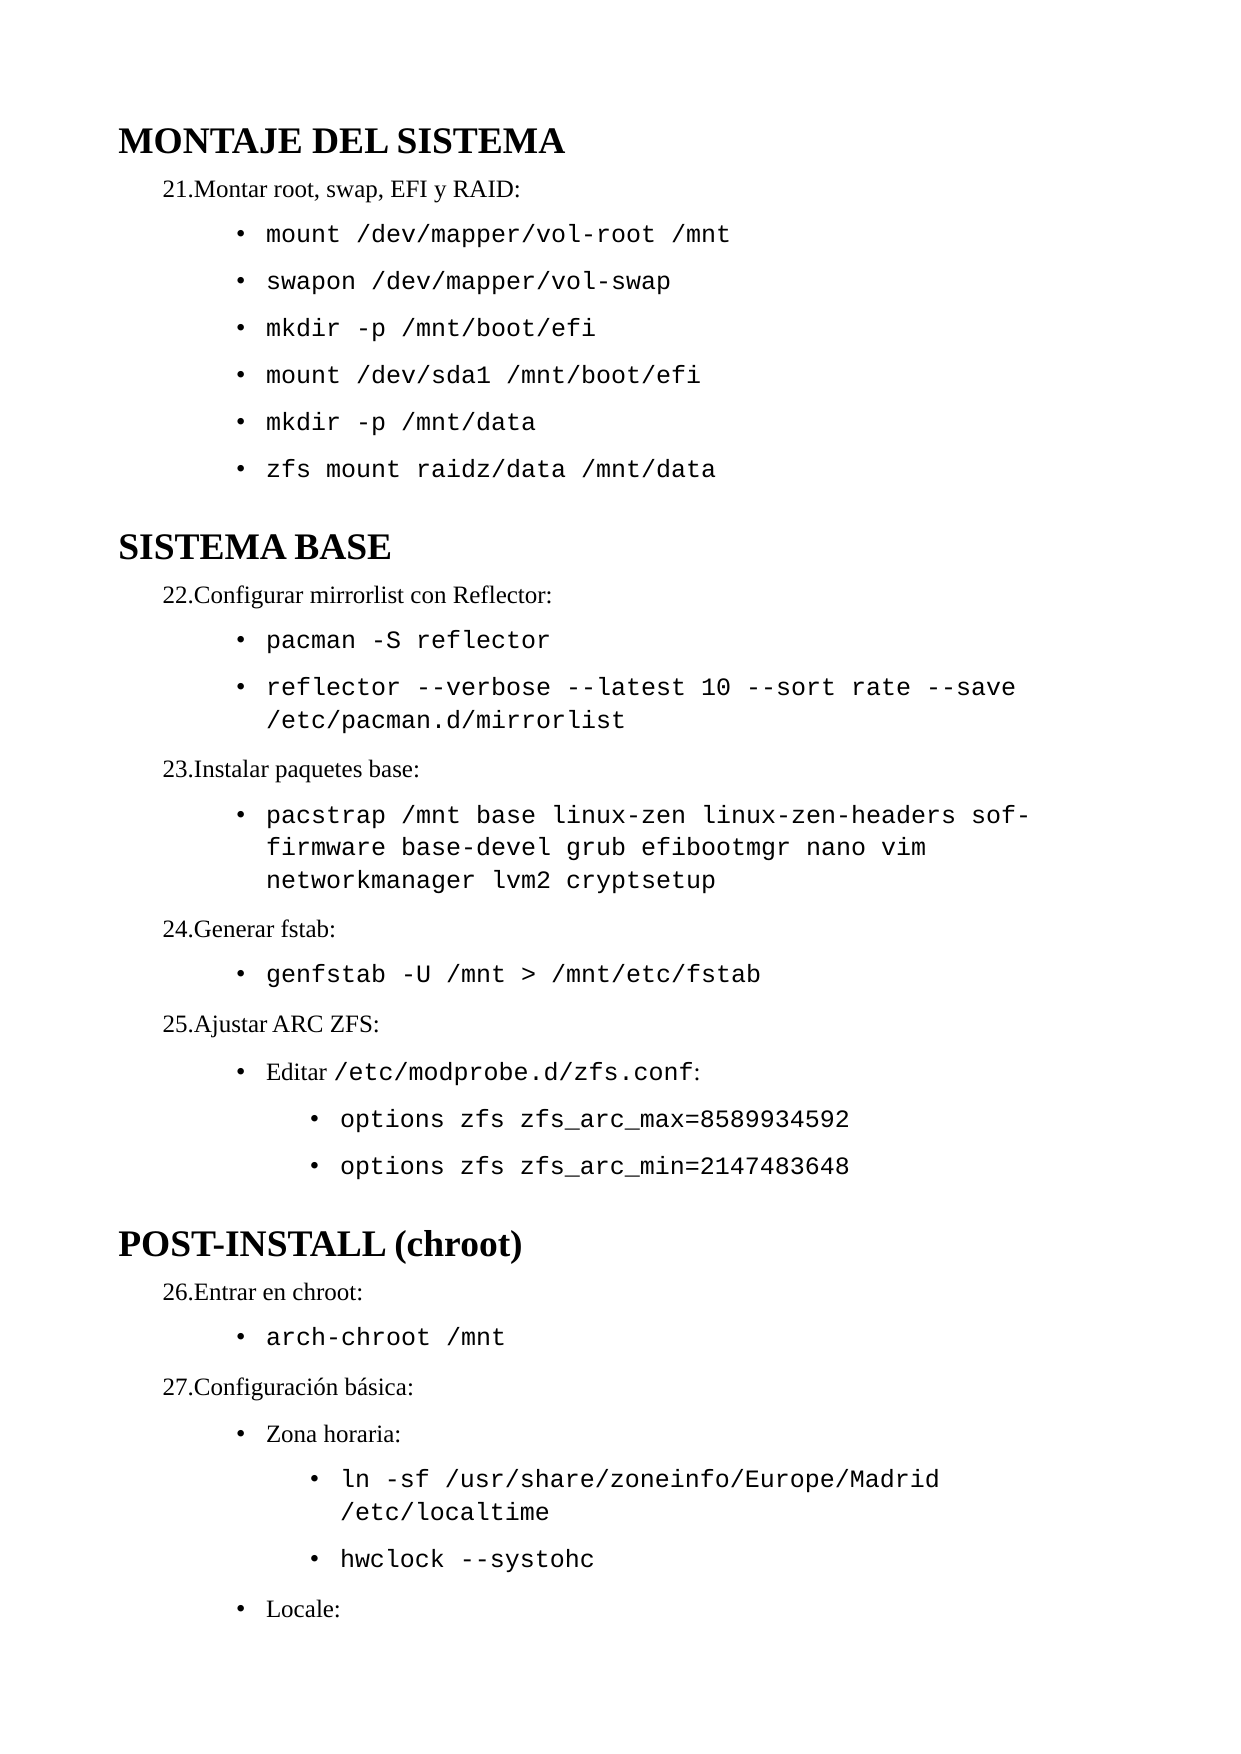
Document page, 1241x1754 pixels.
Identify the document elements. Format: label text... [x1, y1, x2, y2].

list Editar /etc/modprobe.d/zfs.conf: [236, 1057, 1122, 1087]
list swapon /dev/mapper/vol-swap [236, 268, 1122, 297]
list mount /dev/sda1 /mnt/boot/efi [236, 363, 1122, 391]
list pacstrap /mnt base linux-zen linux-zen-headers sof-firmware base-devel grub efibootmgr nano vim networkmanager lvm2 cryptsetup [236, 802, 1122, 896]
list zfs mount raidz/data /mnt/data [236, 457, 1122, 485]
list pacman -S reflector [236, 628, 1122, 656]
list Zona horaria: [236, 1419, 1122, 1448]
list reflector --verbose --latest 10 --sort rate --save /etc/pacman.d/mirrorlist [236, 675, 1122, 736]
subtitle SISTEMA BASE [118, 525, 1122, 568]
list Locale: [236, 1594, 1122, 1622]
list Configurar mirrorlist con Reflector: [162, 580, 1122, 609]
list arch-chroot /mnt [236, 1325, 1122, 1353]
list mkdir -p /mnt/boot/efi [236, 316, 1122, 344]
list mkdir -p /mnt/data [236, 410, 1122, 438]
subtitle POST-INSTALL (chroot) [118, 1222, 1122, 1265]
subtitle MONTAJE DEL SISTEMA [118, 118, 1122, 161]
list options zfs zfs_arc_min=2147483648 [310, 1154, 1122, 1182]
list genfstab -U /mnt > /mnt/etc/fstab [236, 962, 1122, 990]
list Configuración básica: [162, 1372, 1122, 1401]
list hwclock --systohc [310, 1547, 1122, 1575]
list options zfs zfs_arc_max=8589934592 [310, 1107, 1122, 1135]
list mount /dev/mapper/vol-root /mnt [236, 221, 1122, 250]
list Montar root, swap, EFI y RAID: [162, 174, 1122, 202]
list ln -sf /usr/share/zoneinfo/Europe/Madrid /etc/localtime [310, 1467, 1122, 1528]
list Generar fstab: [162, 914, 1122, 943]
list Ajustar ARC ZFS: [162, 1009, 1122, 1038]
list Instalar paquetes base: [162, 754, 1122, 783]
list Entrar en chroot: [162, 1277, 1122, 1306]
